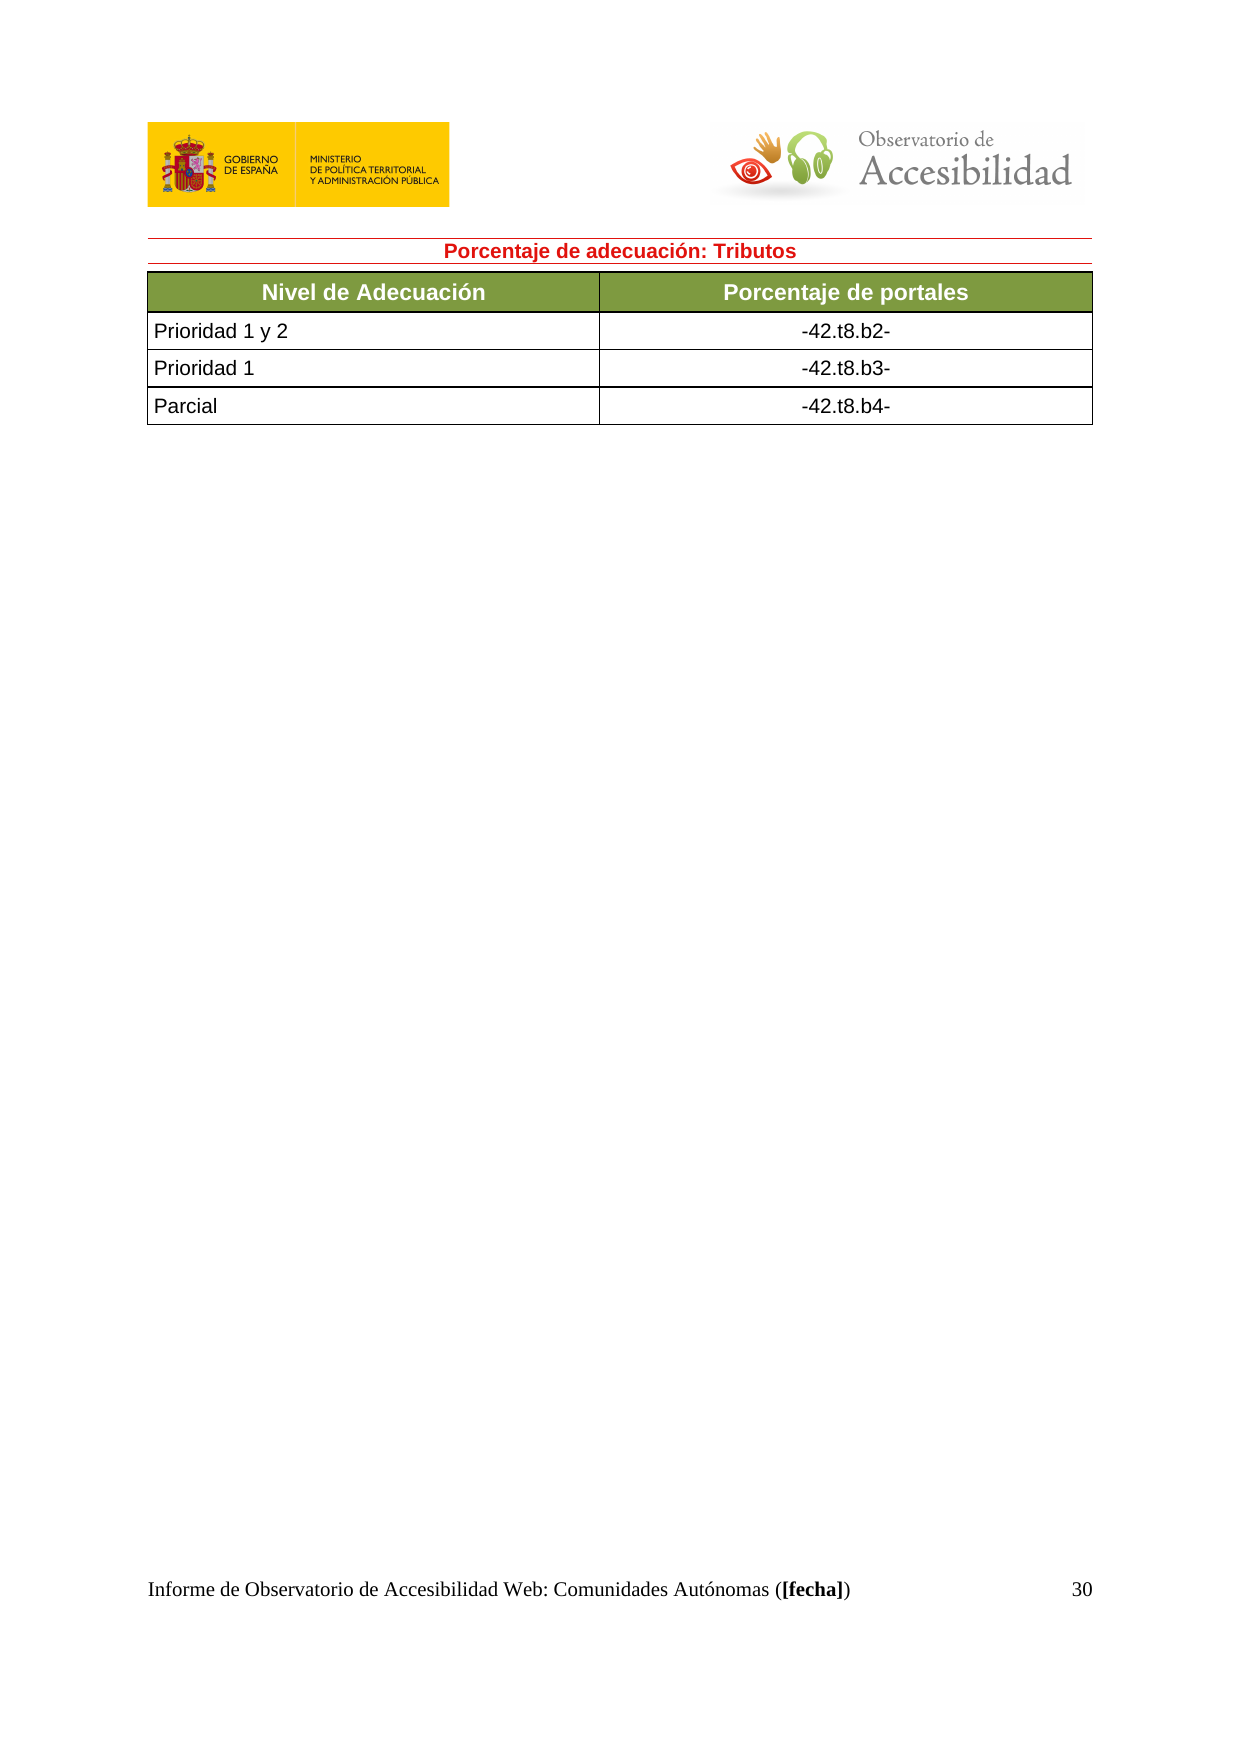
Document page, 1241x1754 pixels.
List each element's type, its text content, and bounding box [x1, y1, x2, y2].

table_header Porcentaje de portales [600, 273, 1092, 311]
picture [147, 122, 450, 207]
table_header Nivel de Adecuación [148, 273, 599, 311]
table_cell -42.t8.b2- [600, 313, 1092, 349]
text Porcentaje de adecuación: Tributos [148, 239, 1092, 263]
table_cell Prioridad 1 [148, 350, 599, 386]
table_cell Parcial [148, 388, 599, 424]
table_cell -42.t8.b4- [600, 388, 1092, 424]
table_cell -42.t8.b3- [600, 350, 1092, 386]
picture [710, 122, 1086, 205]
table_cell Prioridad 1 y 2 [148, 313, 599, 349]
